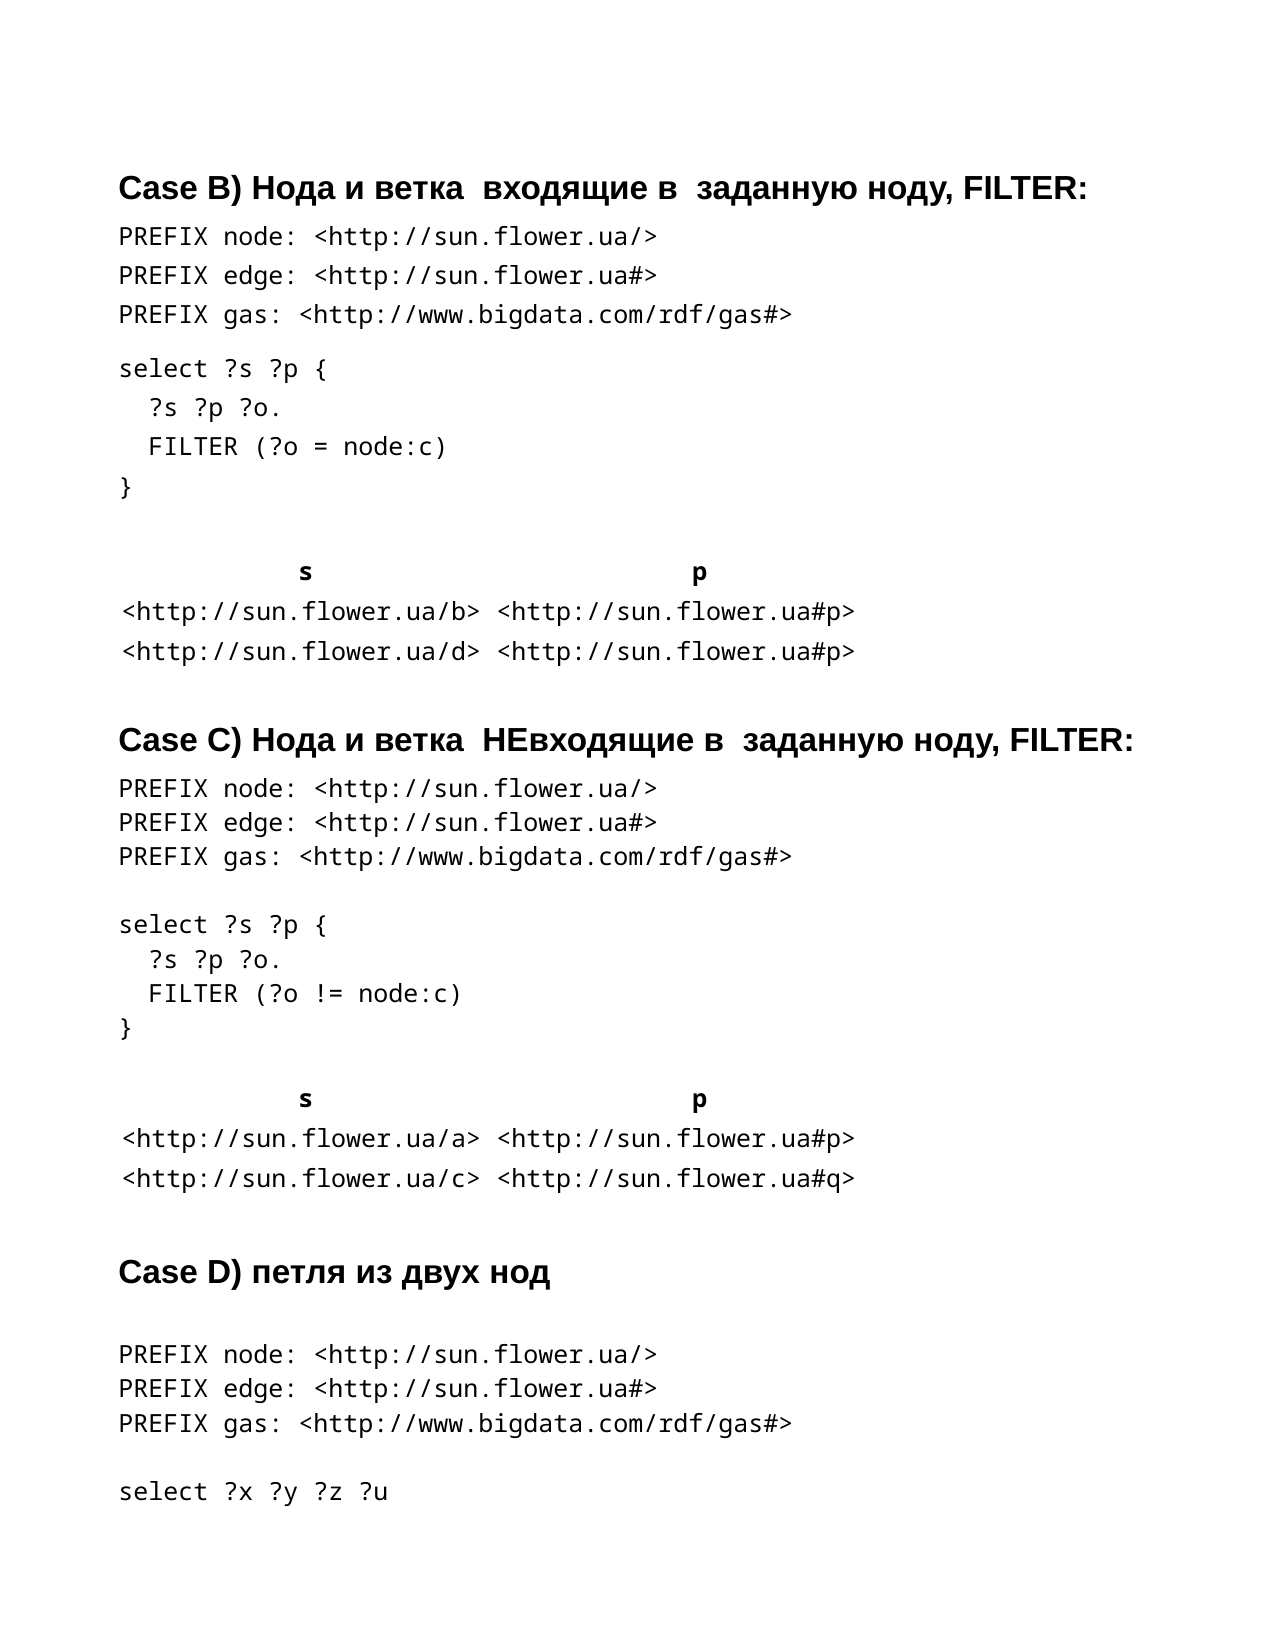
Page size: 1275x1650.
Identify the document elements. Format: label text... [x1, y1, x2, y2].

subtitle Case С) Нода и ветка НЕвходящие в заданную ноду, FILTER: [118, 720, 1157, 758]
table_cell <http://sun.flower.ua#p> [493, 591, 906, 631]
table_cell <http://sun.flower.ua#p> [493, 631, 906, 670]
table_cell <http://sun.flower.ua/c> [118, 1157, 493, 1197]
text } [118, 1009, 1157, 1043]
subtitle Case B) Нода и ветка входящие в заданную ноду, FILTER: [118, 168, 1157, 206]
table_header s [118, 551, 493, 591]
text PREFIX gas: <http://www.bigdata.com/rdf/gas#> [118, 1405, 1157, 1439]
text PREFIX node: <http://sun.flower.ua/> [118, 1337, 1157, 1371]
text select ?x ?y ?z ?u [118, 1473, 1157, 1507]
table_cell <http://sun.flower.ua/a> [118, 1118, 493, 1157]
subtitle Case D) петля из двух нод [118, 1252, 1157, 1291]
text PREFIX node: <http://sun.flower.ua/> PREFIX edge: <http://sun.flower.ua#> PREFIX gas: <http://www.bigdata.com/rdf/gas#> [118, 219, 1157, 331]
text PREFIX node: <http://sun.flower.ua/> [118, 771, 1157, 805]
table_cell <http://sun.flower.ua/d> [118, 631, 493, 670]
text ?s ?p ?o. [118, 941, 1157, 975]
text PREFIX edge: <http://sun.flower.ua#> [118, 1371, 1157, 1405]
table_cell <http://sun.flower.ua/b> [118, 591, 493, 631]
text PREFIX edge: <http://sun.flower.ua#> [118, 805, 1157, 839]
table_cell <http://sun.flower.ua#q> [493, 1157, 906, 1197]
table_header p [493, 1078, 906, 1117]
text PREFIX gas: <http://www.bigdata.com/rdf/gas#> [118, 839, 1157, 873]
text select ?s ?p { [118, 907, 1157, 941]
text select ?s ?p { ?s ?p ?o. FILTER (?o = node:c) } [118, 351, 1157, 502]
table_cell <http://sun.flower.ua#p> [493, 1118, 906, 1157]
table_header p [493, 551, 906, 591]
table_header s [118, 1078, 493, 1117]
text FILTER (?o != node:c) [118, 975, 1157, 1009]
